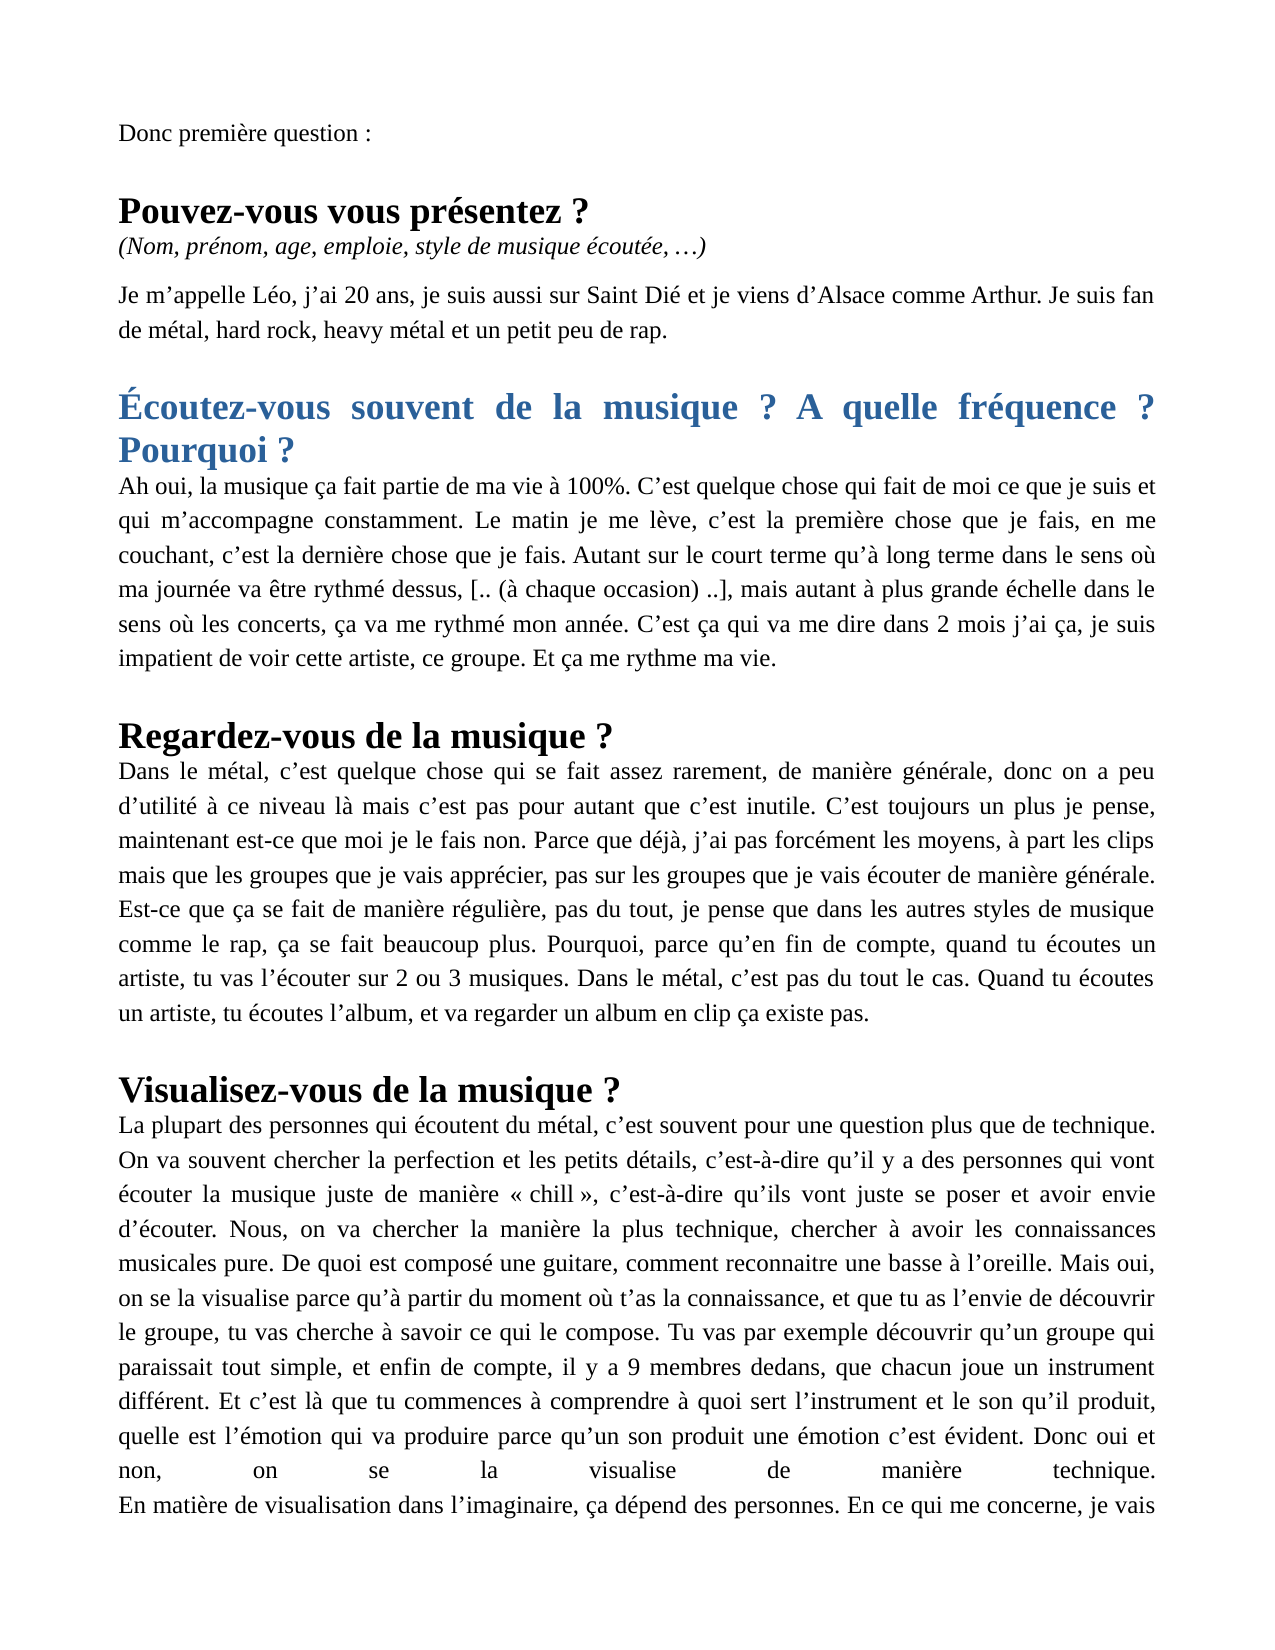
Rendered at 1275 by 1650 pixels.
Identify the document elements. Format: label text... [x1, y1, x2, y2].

subtitle Pouvez-vous vous présentez ? [118, 188, 1157, 231]
subtitle Regardez-vous de la musique ? [118, 713, 1157, 756]
subtitle Visualisez-vous de la musique ? [118, 1067, 1157, 1111]
text Je m’appelle Léo, j’ai 20 ans, je suis aussi sur Saint Dié et je viens d’Alsace comme Arthur. Je suis fan de métal, hard rock, heavy métal et un petit peu de rap. [118, 280, 1157, 343]
text Dans le métal, c’est quelque chose qui se fait assez rarement, de manière générale, donc on a peu d’utilité à ce niveau là mais c’est pas pour autant que c’est inutile. C’est toujours un plus je pense, maintenant est-ce que moi je le fais non. Parce que déjà, j’ai pas forcément les moyens, à part les clips mais que les groupes que je vais apprécier, pas sur les groupes que je vais écouter de manière générale. Est-ce que ça se fait de manière régulière, pas du tout, je pense que dans les autres styles de musique comme le rap, ça se fait beaucoup plus. Pourquoi, parce qu’en fin de compte, quand tu écoutes un artiste, tu vas l’écouter sur 2 ou 3 musiques. Dans le métal, c’est pas du tout le cas. Quand tu écoutes un artiste, tu écoutes l’album, et va regarder un album en clip ça existe pas. [118, 756, 1157, 1026]
text Donc première question : [118, 118, 1157, 147]
subtitle Écoutez-vous souvent de la musique ? A quelle fréquence ? Pourquoi ? [118, 384, 1157, 471]
text Ah oui, la musique ça fait partie de ma vie à 100%. C’est quelque chose qui fait de moi ce que je suis et qui m’accompagne constamment. Le matin je me lève, c’est la première chose que je fais, en me couchant, c’est la dernière chose que je fais. Autant sur le court terme qu’à long terme dans le sens où ma journée va être rythmé dessus, [.. (à chaque occasion) ..], mais autant à plus grande échelle dans le sens où les concerts, ça va me rythmé mon année. C’est ça qui va me dire dans 2 mois j’ai ça, je suis impatient de voir cette artiste, ce groupe. Et ça me rythme ma vie. [118, 471, 1157, 672]
text (Nom, prénom, age, emploie, style de musique écoutée, …) [118, 231, 1157, 260]
text La plupart des personnes qui écoutent du métal, c’est souvent pour une question plus que de technique. On va souvent chercher la perfection et les petits détails, c’est-à-dire qu’il y a des personnes qui vont écouter la musique juste de manière « chill », c’est-à-dire qu’ils vont juste se poser et avoir envie d’écouter. Nous, on va chercher la manière la plus technique, chercher à avoir les connaissances musicales pure. De quoi est composé une guitare, comment reconnaitre une basse à l’oreille. Mais oui, on se la visualise parce qu’à partir du moment où t’as la connaissance, et que tu as l’envie de découvrir le groupe, tu vas cherche à savoir ce qui le compose. Tu vas par exemple découvrir qu’un groupe qui paraissait tout simple, et enfin de compte, il y a 9 membres dedans, que chacun joue un instrument différent. Et c’est là que tu commences à comprendre à quoi sert l’instrument et le son qu’il produit, quelle est l’émotion qui va produire parce qu’un son produit une émotion c’est évident. Donc oui et non, on se la visualise de manière technique. En matière de visualisation dans l’imaginaire, ça dépend des personnes. En ce qui me concerne, je vais [118, 1111, 1157, 1519]
